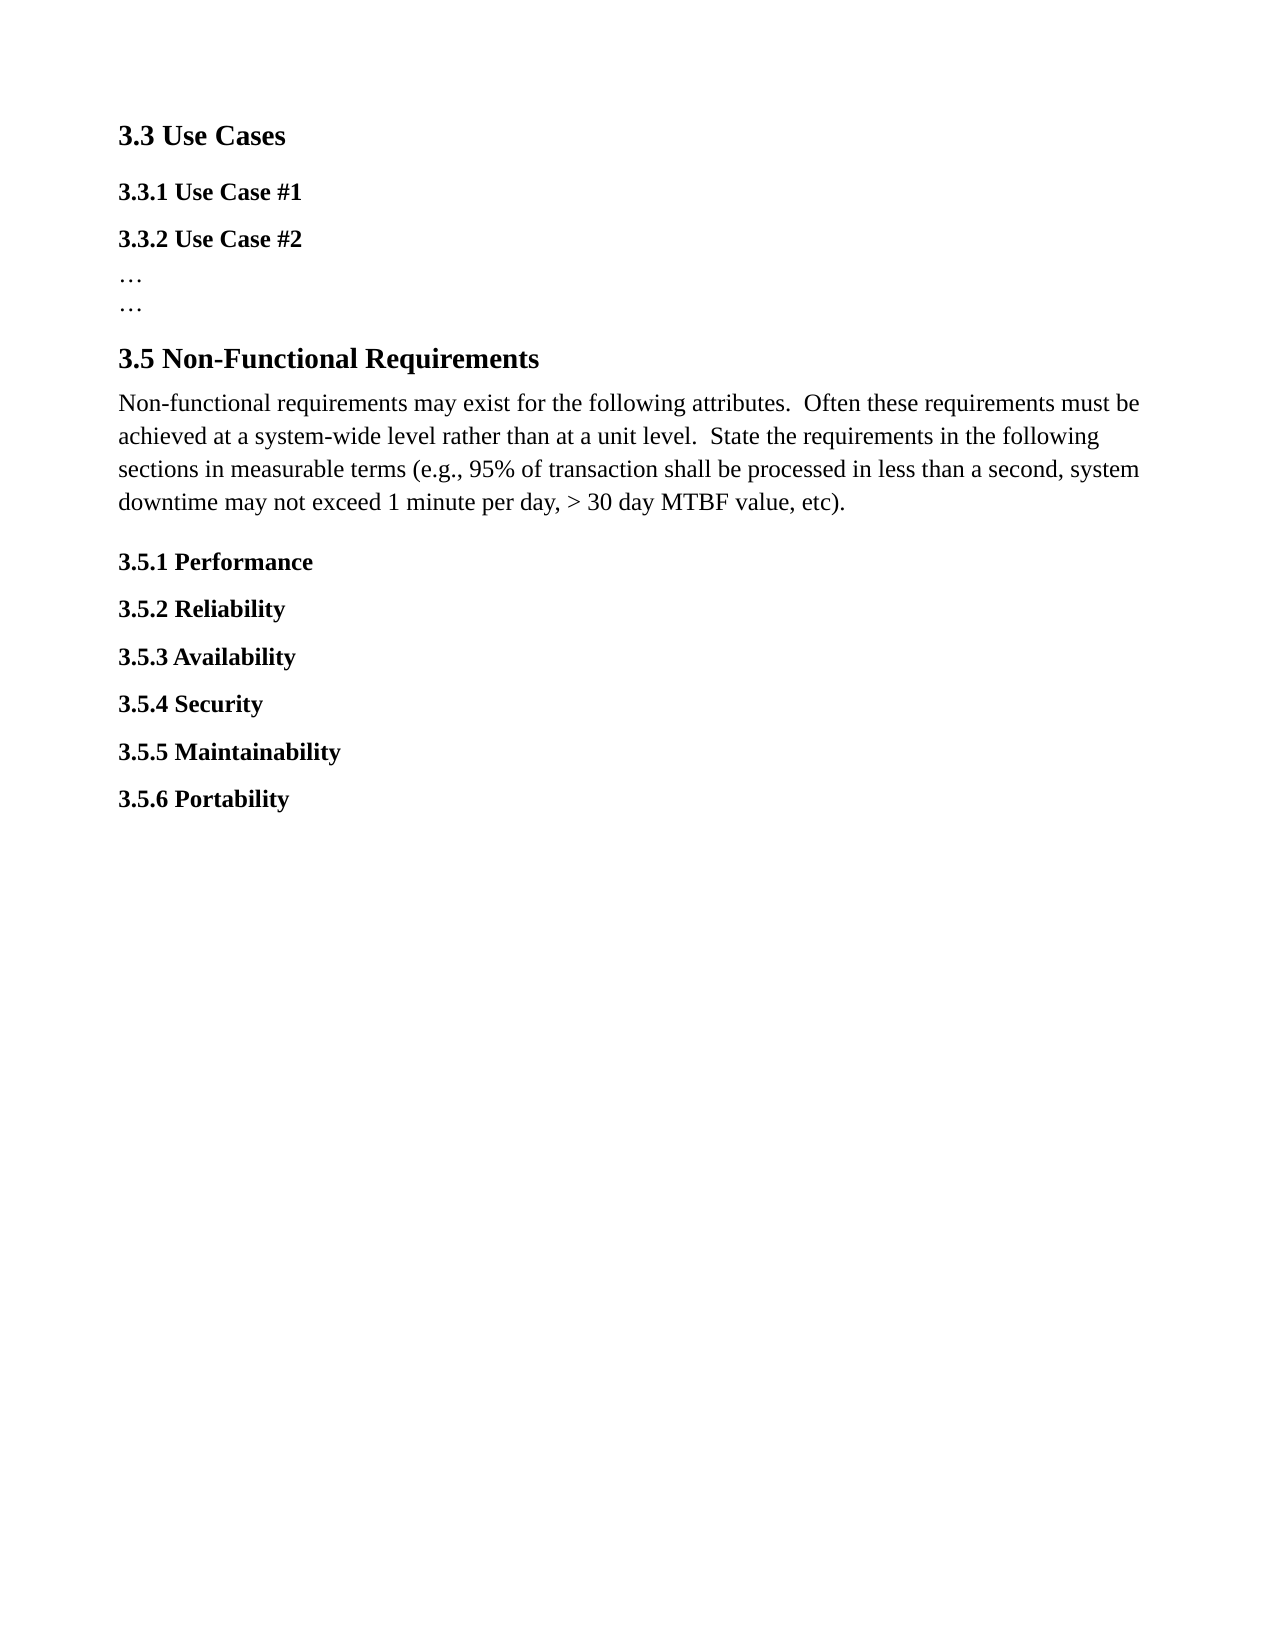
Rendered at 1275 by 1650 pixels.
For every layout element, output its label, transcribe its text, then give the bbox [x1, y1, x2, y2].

text Non-functional requirements may exist for the following attributes. Often these requirements must be achieved at a system-wide level rather than at a unit level. State the requirements in the following sections in measurable terms (e.g., 95% of transaction shall be processed in less than a second, system downtime may not exceed 1 minute per day, > 30 day MTBF value, etc). [118, 388, 1157, 516]
subtitle 3.3.1 Use Case #1 [118, 177, 1157, 205]
subtitle 3.3 Use Cases [118, 118, 1157, 152]
subtitle 3.5.5 Maintainability [118, 737, 1157, 766]
text … [118, 288, 1157, 317]
subtitle 3.5.6 Portability [118, 784, 1157, 813]
subtitle 3.5.4 Security [118, 689, 1157, 718]
subtitle 3.5.2 Reliability [118, 594, 1157, 623]
text … [118, 259, 1157, 288]
subtitle 3.5.3 Availability [118, 642, 1157, 671]
subtitle 3.5 Non-Functional Requirements [118, 342, 1157, 375]
subtitle 3.3.2 Use Case #2 [118, 224, 1157, 253]
subtitle 3.5.1 Performance [118, 547, 1157, 576]
